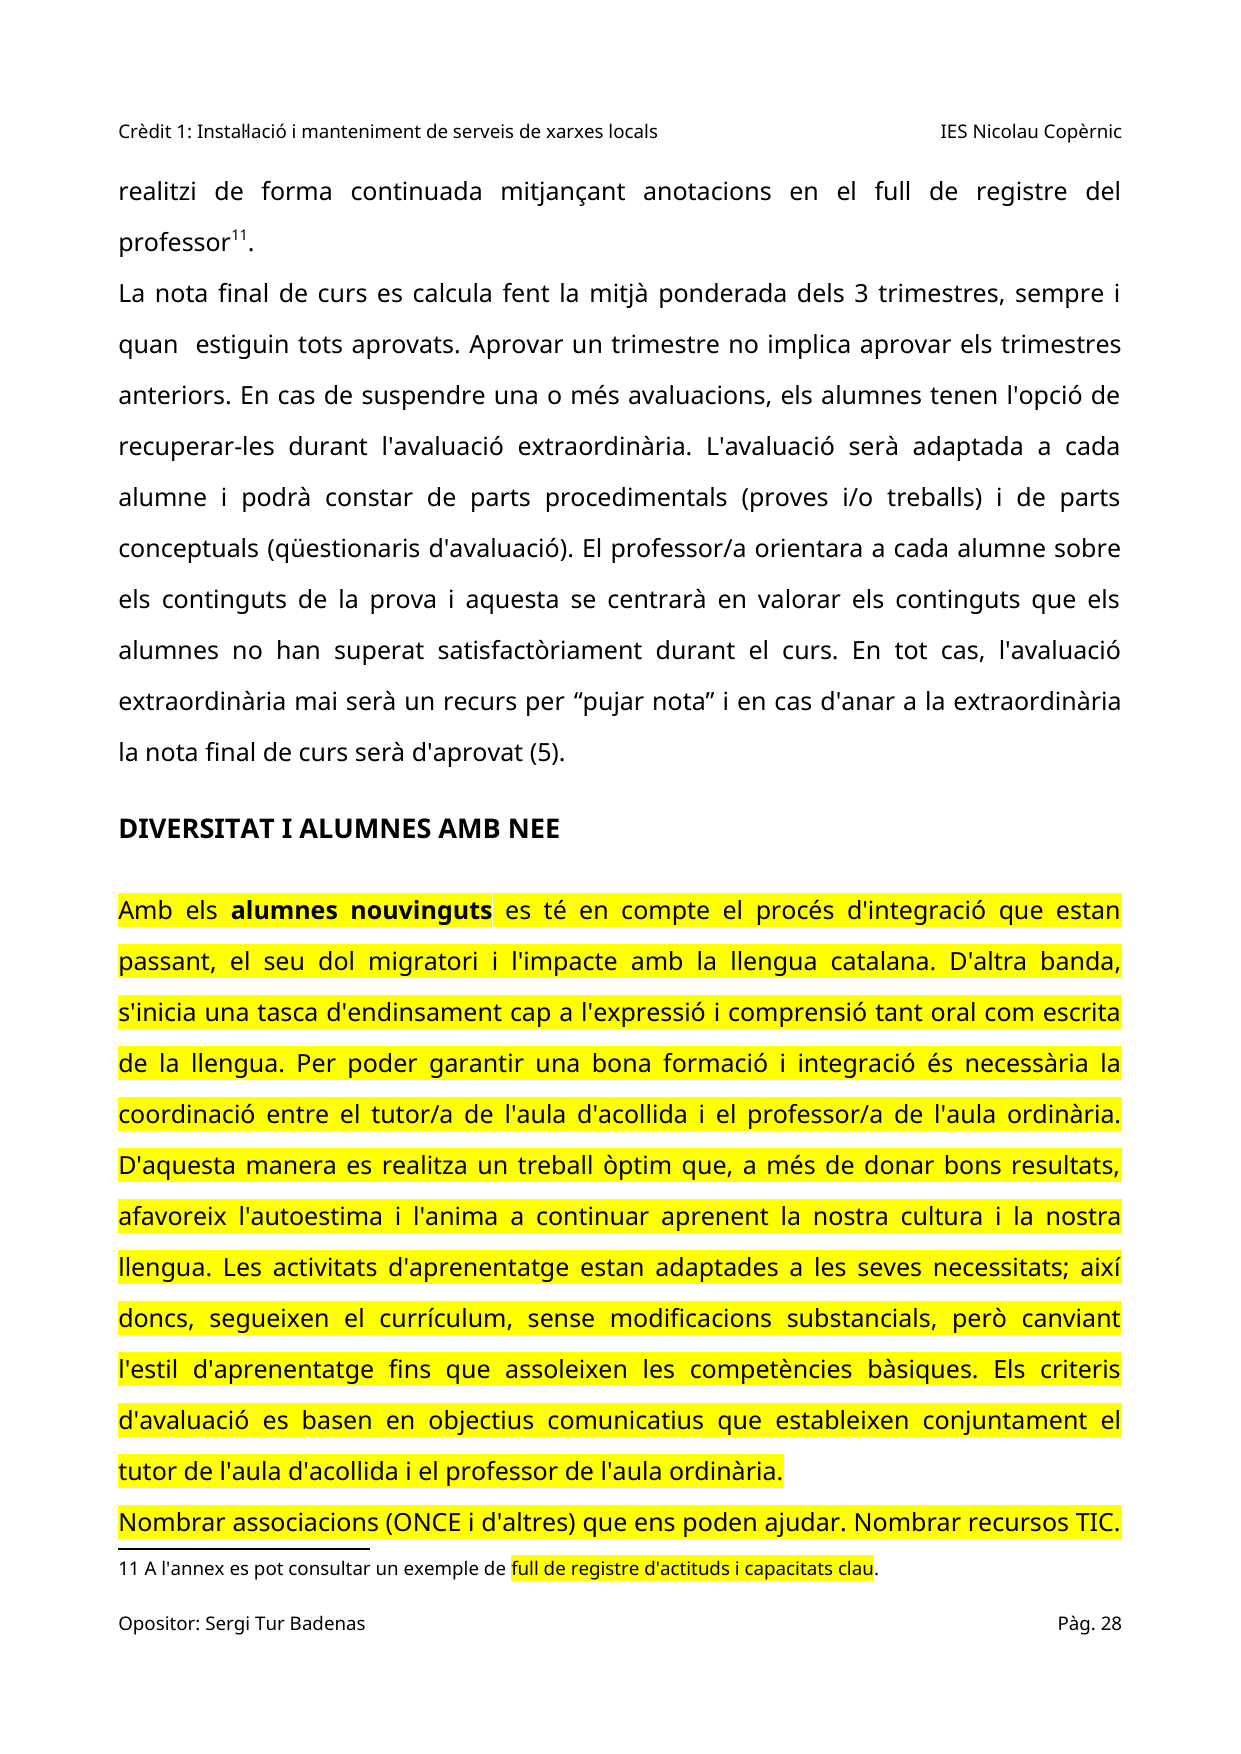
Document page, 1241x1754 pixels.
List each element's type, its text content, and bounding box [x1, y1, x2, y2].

text Amb els alumnes nouvinguts es té en compte el procés d'integració que estan passant, el seu dol migratori i l'impacte amb la llengua catalana. D'altra banda, s'inicia una tasca d'endinsament cap a l'expressió i comprensió tant oral com escrita de la llengua. Per poder garantir una bona formació i integració és necessària la coordinació entre el tutor/a de l'aula d'acollida i el professor/a de l'aula ordinària. D'aquesta manera es realitza un treball òptim que, a més de donar bons resultats, afavoreix l'autoestima i l'anima a continuar aprenent la nostra cultura i la nostra llengua. Les activitats d'aprenentatge estan adaptades a les seves necessitats; així doncs, segueixen el currículum, sense modificacions substancials, però canviant l'estil d'aprenentatge fins que assoleixen les competències bàsiques. Els criteris d'avaluació es basen en objectius comunicatius que estableixen conjuntament el tutor de l'aula d'acollida i el professor de l'aula ordinària. [118, 893, 1122, 1488]
text realitzi de forma continuada mitjançant anotacions en el full de registre del professor. [118, 173, 1122, 258]
text La nota final de curs es calcula fent la mitjà ponderada dels 3 trimestres, sempre i quan estiguin tots aprovats. Aprovar un trimestre no implica aprovar els trimestres anteriors. En cas de suspendre una o més avaluacions, els alumnes tenen l'opció de recuperar-les durant l'avaluació extraordinària. L'avaluació serà adaptada a cada alumne i podrà constar de parts procedimentals (proves i/o treballs) i de parts conceptuals (qüestionaris d'avaluació). El professor/a orientara a cada alumne sobre els continguts de la prova i aquesta se centrarà en valorar els continguts que els alumnes no han superat satisfactòriament durant el curs. En tot cas, l'avaluació extraordinària mai serà un recurs per “pujar nota” i en cas d'anar a la extraordinària la nota final de curs serà d'aprovat (5). [118, 275, 1122, 769]
subtitle DIVERSITAT I ALUMNES AMB NEE [118, 809, 1122, 846]
text A l'annex es pot consultar un exemple de full de registre d'actituds i capacitats clau. [118, 1555, 1122, 1581]
text Nombrar associacions (ONCE i d'altres) que ens poden ajudar. Nombrar recursos TIC. [118, 1505, 1122, 1539]
